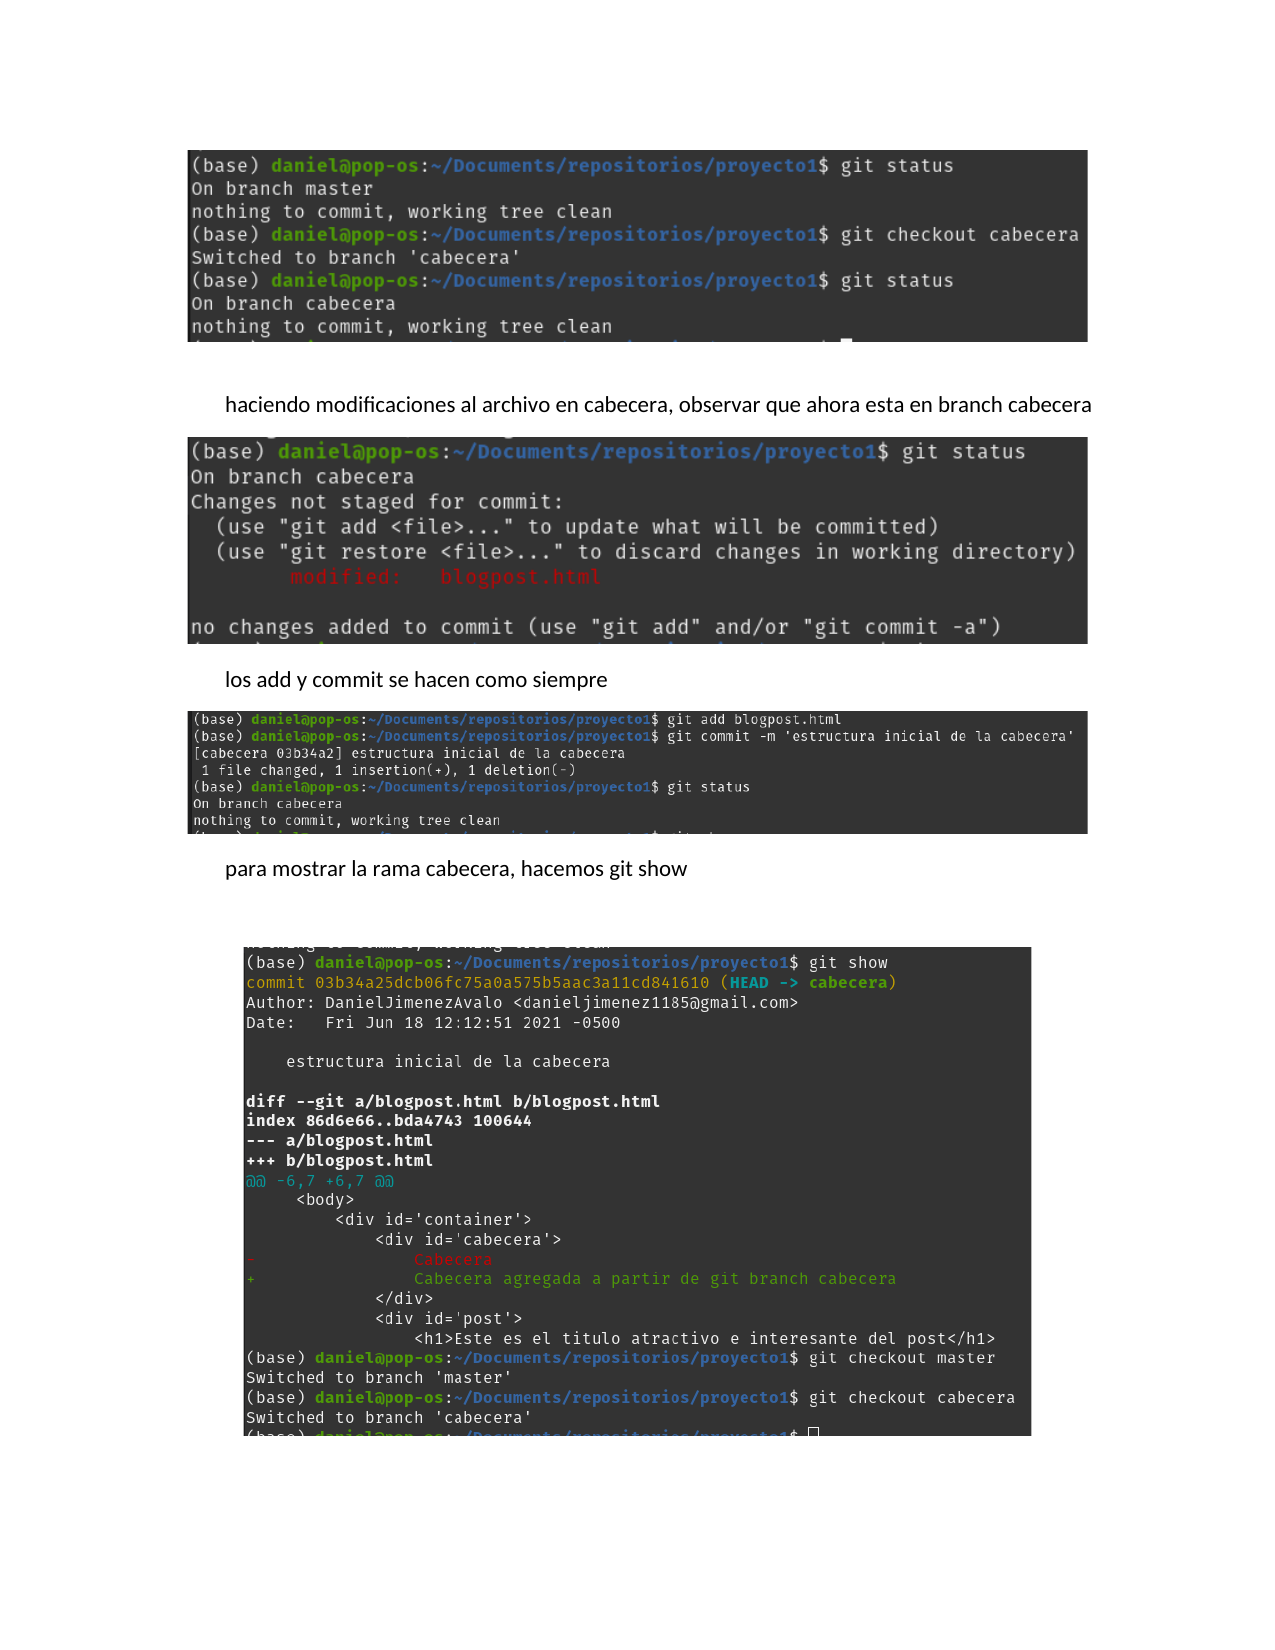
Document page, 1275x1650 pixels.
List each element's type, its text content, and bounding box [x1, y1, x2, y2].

text haciendo modificaciones al archivo en cabecera, observar que ahora esta en branch cabecera [225, 390, 1125, 418]
picture [243, 947, 1032, 1436]
picture [187, 150, 1088, 342]
text los add y commit se hacen como siempre [225, 437, 1125, 693]
picture [187, 437, 1088, 644]
picture [187, 711, 1088, 834]
text para mostrar la rama cabecera, hacemos git show [225, 712, 1125, 882]
